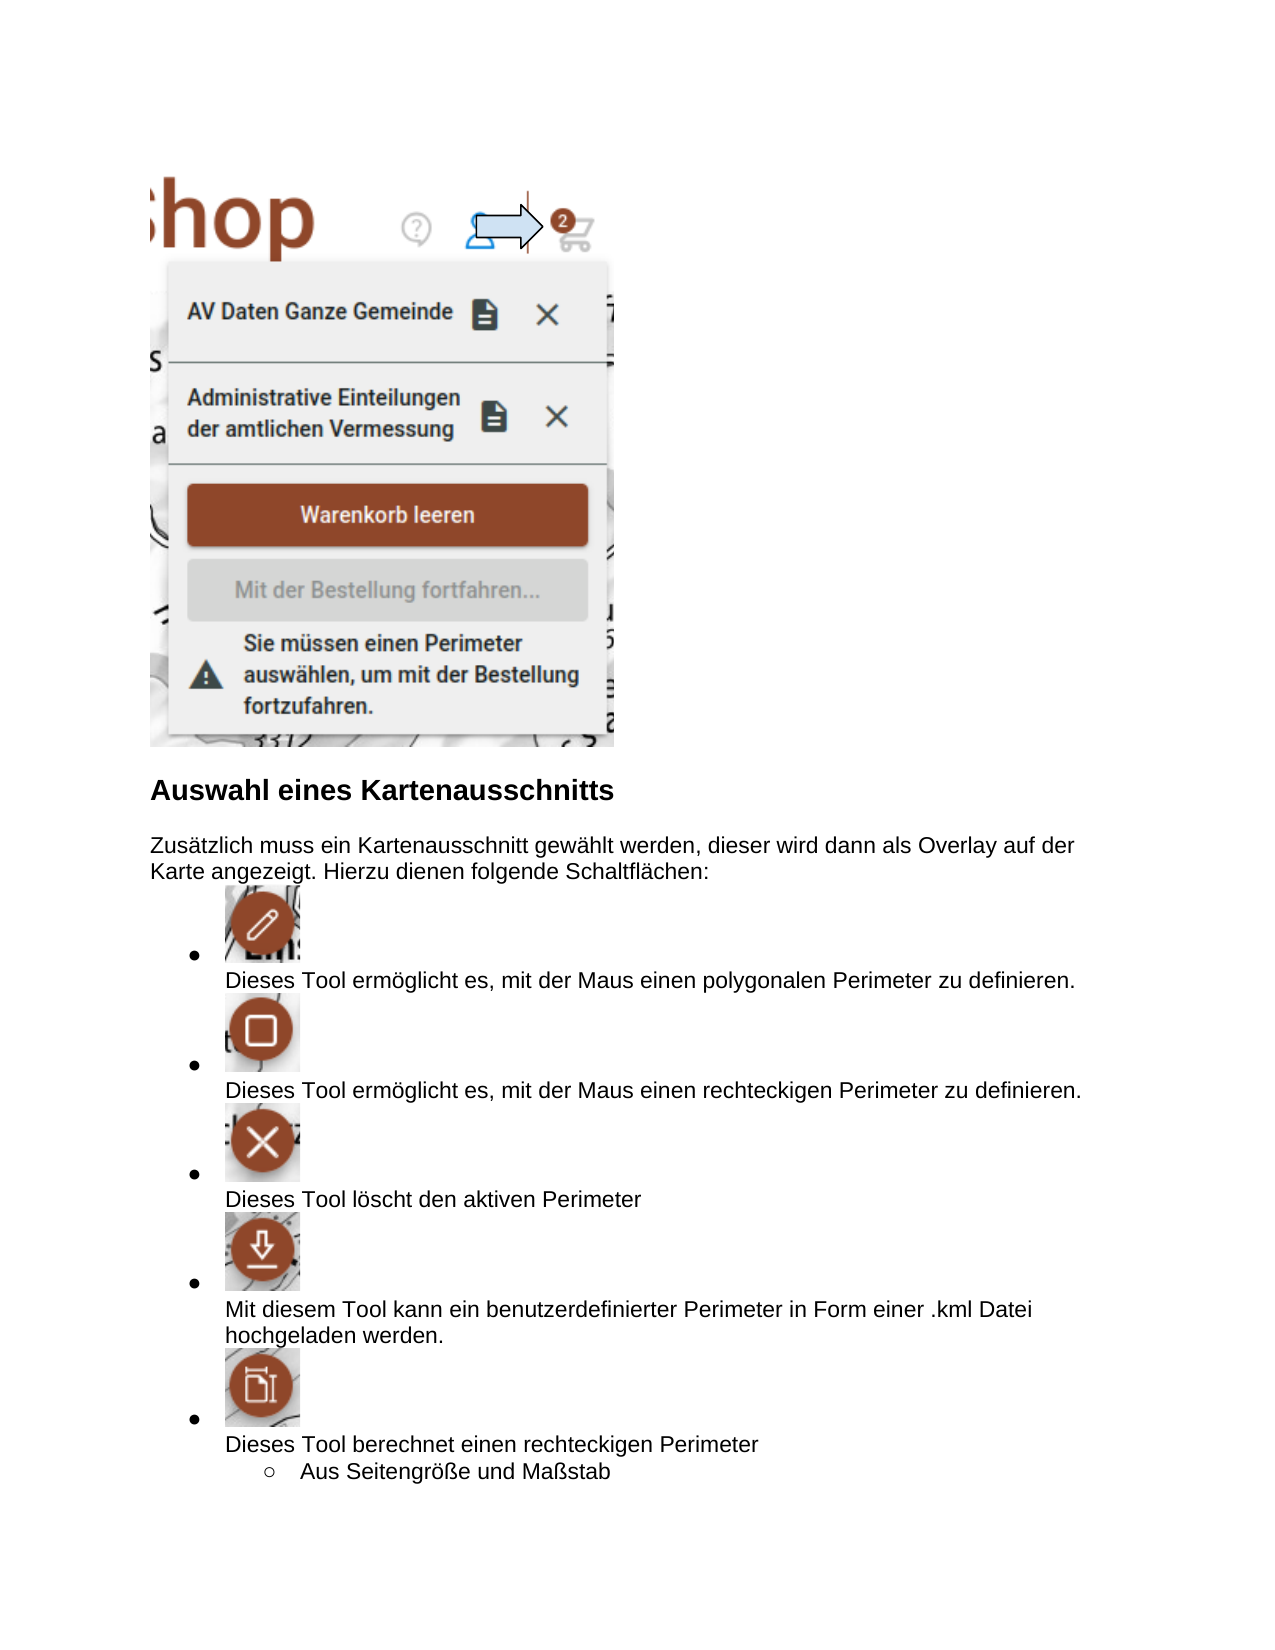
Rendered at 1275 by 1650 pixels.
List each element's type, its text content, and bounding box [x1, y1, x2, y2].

picture [225, 884, 300, 963]
list Dieses Tool ermöglicht es, mit der Maus einen rechteckigen Perimeter zu definieren. [187, 994, 1125, 1103]
picture [225, 993, 300, 1072]
picture [225, 1348, 300, 1427]
picture [150, 150, 614, 747]
list Dieses Tool berechnet einen rechteckigen Perimeter [187, 1348, 1125, 1458]
list Dieses Tool ermöglicht es, mit der Maus einen polygonalen Perimeter zu definieren. [187, 884, 1125, 994]
list Dieses Tool löscht den aktiven Perimeter [187, 1103, 1125, 1213]
picture [225, 1212, 300, 1291]
list Aus Seitengröße und Maßstab [262, 1458, 1125, 1484]
picture [225, 1103, 300, 1182]
text Zusätzlich muss ein Kartenausschnitt gewählt werden, dieser wird dann als Overlay auf der Karte angezeigt. Hierzu dienen folgende Schaltflächen: [150, 832, 1125, 884]
subtitle Auswahl eines Kartenausschnitts [150, 773, 1125, 807]
list Mit diesem Tool kann ein benutzerdefinierter Perimeter in Form einer .kml Datei hochgeladen werden. [187, 1213, 1125, 1348]
